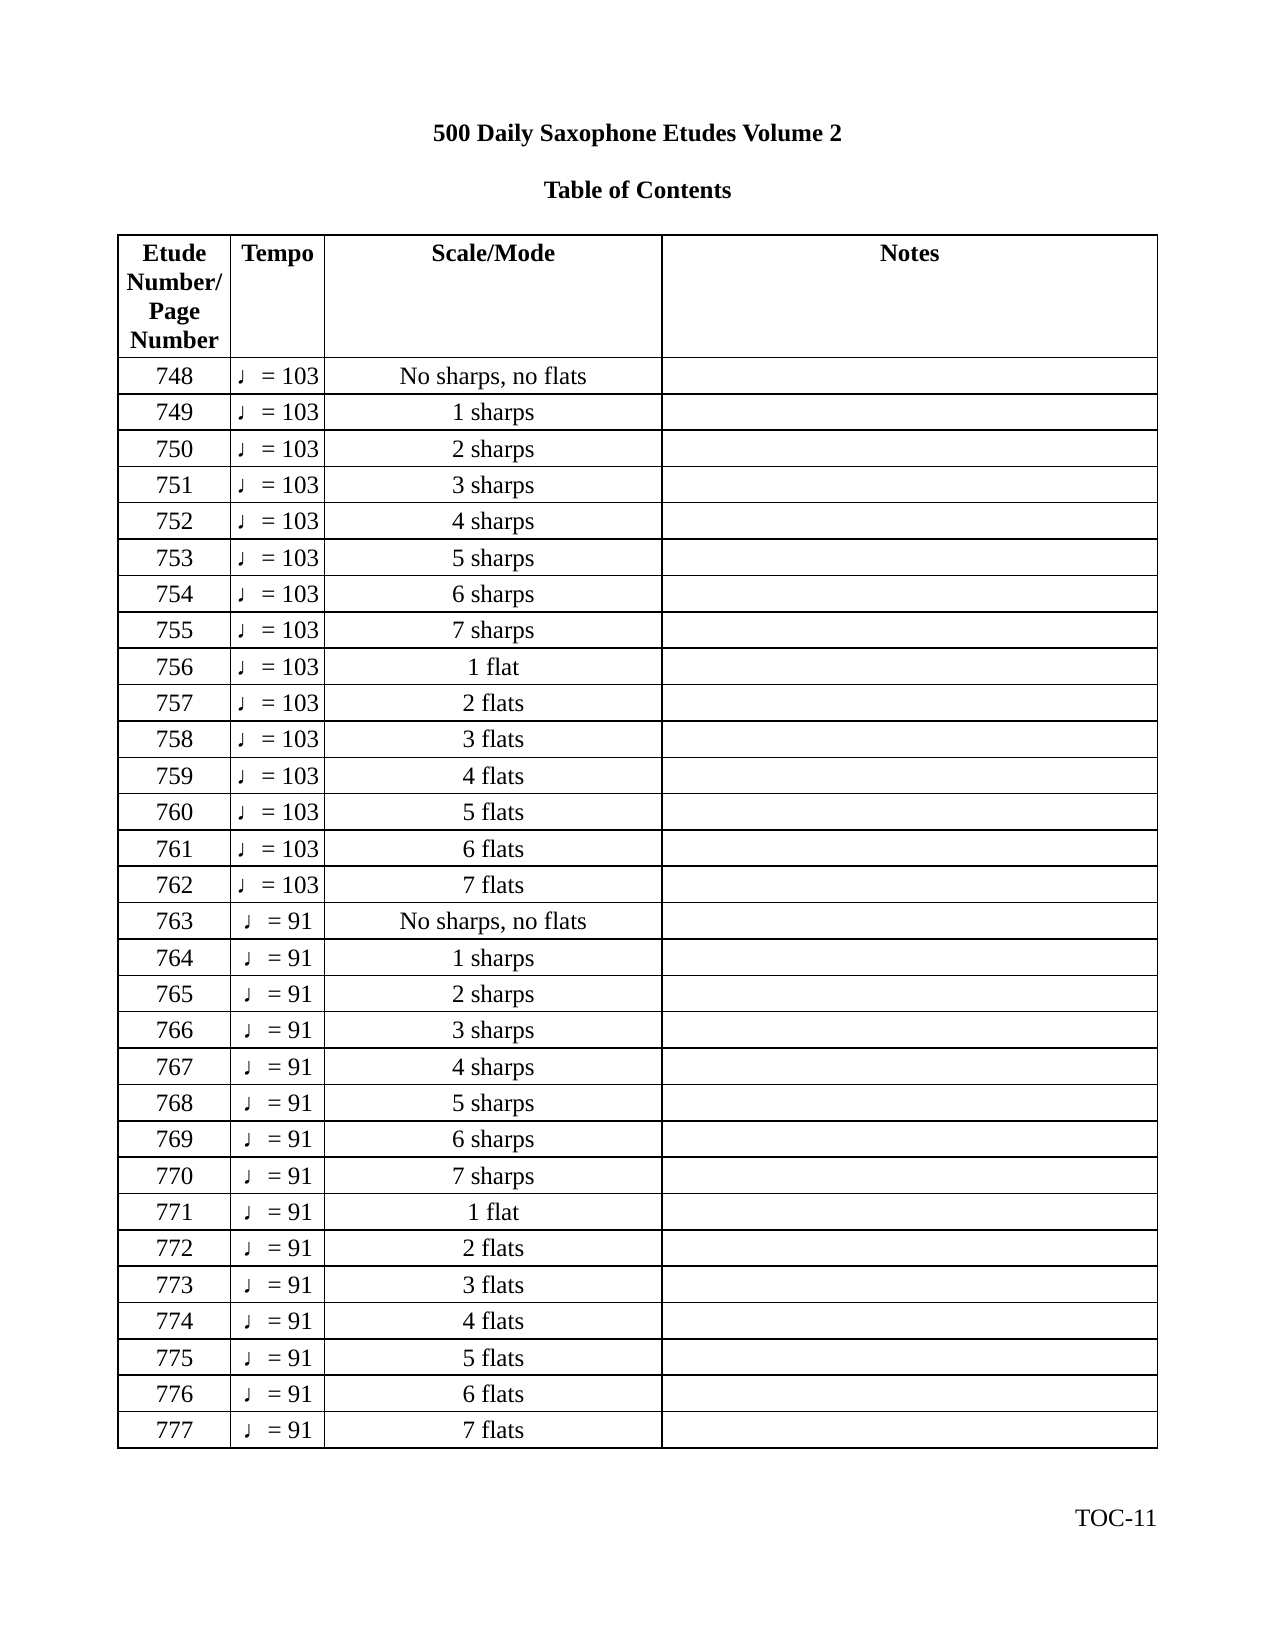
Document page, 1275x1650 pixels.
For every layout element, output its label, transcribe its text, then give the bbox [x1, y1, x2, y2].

table_cell ♩= 103 [231, 467, 324, 502]
table_cell [663, 1340, 1157, 1374]
table_cell 766 [119, 1012, 230, 1047]
table_cell 6 sharps [325, 576, 661, 611]
table_header Scale/Mode [325, 236, 661, 356]
table_cell 3 flats [325, 722, 661, 756]
table_cell 756 [119, 649, 230, 684]
table_cell [663, 503, 1157, 538]
table_cell ♩= 91 [231, 1412, 324, 1447]
table_cell ♩= 91 [231, 1122, 324, 1156]
table_cell 1 flat [325, 649, 661, 684]
table_cell 755 [119, 613, 230, 647]
table_cell ♩= 91 [231, 1158, 324, 1193]
table_cell 762 [119, 867, 230, 902]
table_cell [663, 831, 1157, 865]
table_cell ♩= 91 [231, 1049, 324, 1083]
table_cell 5 sharps [325, 1085, 661, 1120]
table_cell [663, 467, 1157, 502]
table_cell ♩= 103 [231, 503, 324, 538]
table_cell No sharps, no flats [325, 903, 661, 938]
table_cell ♩= 103 [231, 576, 324, 611]
table_cell 7 flats [325, 867, 661, 902]
table_cell 768 [119, 1085, 230, 1120]
table_cell 5 sharps [325, 540, 661, 574]
table_cell 4 sharps [325, 1049, 661, 1083]
table_cell [663, 1122, 1157, 1156]
table_cell 3 sharps [325, 467, 661, 502]
table_cell ♩= 91 [231, 1012, 324, 1047]
table_cell [663, 1376, 1157, 1411]
table_cell [663, 940, 1157, 974]
table_cell 4 sharps [325, 503, 661, 538]
table_cell [663, 1085, 1157, 1120]
table_cell 770 [119, 1158, 230, 1193]
table_cell 754 [119, 576, 230, 611]
table_cell [663, 758, 1157, 793]
table_cell 764 [119, 940, 230, 974]
table_cell ♩= 103 [231, 358, 324, 393]
table_cell 4 flats [325, 758, 661, 793]
table_cell [663, 976, 1157, 1011]
table_cell 1 sharps [325, 395, 661, 429]
table_cell [663, 613, 1157, 647]
table_cell No sharps, no flats [325, 358, 661, 393]
table_cell ♩= 91 [231, 1267, 324, 1302]
table_cell 7 flats [325, 1412, 661, 1447]
table_cell [663, 1194, 1157, 1229]
table_cell ♩= 91 [231, 976, 324, 1011]
table_header Tempo [231, 236, 324, 356]
table_cell [663, 1231, 1157, 1265]
table_cell 749 [119, 395, 230, 429]
table_cell ♩= 103 [231, 395, 324, 429]
table_cell 763 [119, 903, 230, 938]
table_cell ♩= 103 [231, 758, 324, 793]
table_cell 776 [119, 1376, 230, 1411]
table_cell 772 [119, 1231, 230, 1265]
table_cell 771 [119, 1194, 230, 1229]
table_cell ♩= 91 [231, 940, 324, 974]
table_cell [663, 903, 1157, 938]
table_cell [663, 1412, 1157, 1447]
table_cell 748 [119, 358, 230, 393]
table_cell 759 [119, 758, 230, 793]
table_cell [663, 431, 1157, 466]
table_cell 765 [119, 976, 230, 1011]
table_cell 6 flats [325, 1376, 661, 1411]
table_cell [663, 794, 1157, 829]
table_cell 774 [119, 1303, 230, 1338]
table_cell 758 [119, 722, 230, 756]
table_cell ♩= 103 [231, 685, 324, 720]
table_cell 757 [119, 685, 230, 720]
table_cell 3 sharps [325, 1012, 661, 1047]
table_cell 2 flats [325, 685, 661, 720]
table_header Notes [663, 236, 1157, 356]
table_cell [663, 685, 1157, 720]
table_cell ♩= 103 [231, 540, 324, 574]
table_cell [663, 722, 1157, 756]
table_cell [663, 1303, 1157, 1338]
table_cell ♩= 103 [231, 831, 324, 865]
table_cell ♩= 91 [231, 1303, 324, 1338]
table_cell 3 flats [325, 1267, 661, 1302]
table_cell [663, 358, 1157, 393]
table_cell [663, 1012, 1157, 1047]
table_cell 773 [119, 1267, 230, 1302]
table_cell [663, 540, 1157, 574]
table_cell 767 [119, 1049, 230, 1083]
table_cell 753 [119, 540, 230, 574]
table_cell 752 [119, 503, 230, 538]
table_cell [663, 395, 1157, 429]
table_cell 777 [119, 1412, 230, 1447]
table_cell ♩= 103 [231, 794, 324, 829]
table_cell ♩= 103 [231, 431, 324, 466]
table_cell 2 sharps [325, 976, 661, 1011]
table_cell 7 sharps [325, 1158, 661, 1193]
table_cell 6 sharps [325, 1122, 661, 1156]
table_cell ♩= 91 [231, 1231, 324, 1265]
table_cell 7 sharps [325, 613, 661, 647]
table_cell 6 flats [325, 831, 661, 865]
table_cell ♩= 103 [231, 867, 324, 902]
table_cell [663, 576, 1157, 611]
table_cell ♩= 91 [231, 903, 324, 938]
table_cell ♩= 91 [231, 1085, 324, 1120]
table_cell ♩= 103 [231, 722, 324, 756]
table_cell 775 [119, 1340, 230, 1374]
table_cell 4 flats [325, 1303, 661, 1338]
table_header Etude Number/ Page Number [119, 236, 230, 356]
table_cell 761 [119, 831, 230, 865]
table_cell 750 [119, 431, 230, 466]
table_cell ♩= 103 [231, 649, 324, 684]
table_cell ♩= 91 [231, 1376, 324, 1411]
table_cell ♩= 103 [231, 613, 324, 647]
table_cell 1 sharps [325, 940, 661, 974]
table_cell [663, 1267, 1157, 1302]
table_cell [663, 649, 1157, 684]
table_cell [663, 1158, 1157, 1193]
table_cell 760 [119, 794, 230, 829]
table_cell [663, 1049, 1157, 1083]
table_cell 5 flats [325, 1340, 661, 1374]
table_cell 769 [119, 1122, 230, 1156]
table_cell 751 [119, 467, 230, 502]
table_cell 1 flat [325, 1194, 661, 1229]
table_cell 2 flats [325, 1231, 661, 1265]
table_cell 2 sharps [325, 431, 661, 466]
table_cell ♩= 91 [231, 1194, 324, 1229]
table_cell ♩= 91 [231, 1340, 324, 1374]
table_cell [663, 867, 1157, 902]
table_cell 5 flats [325, 794, 661, 829]
